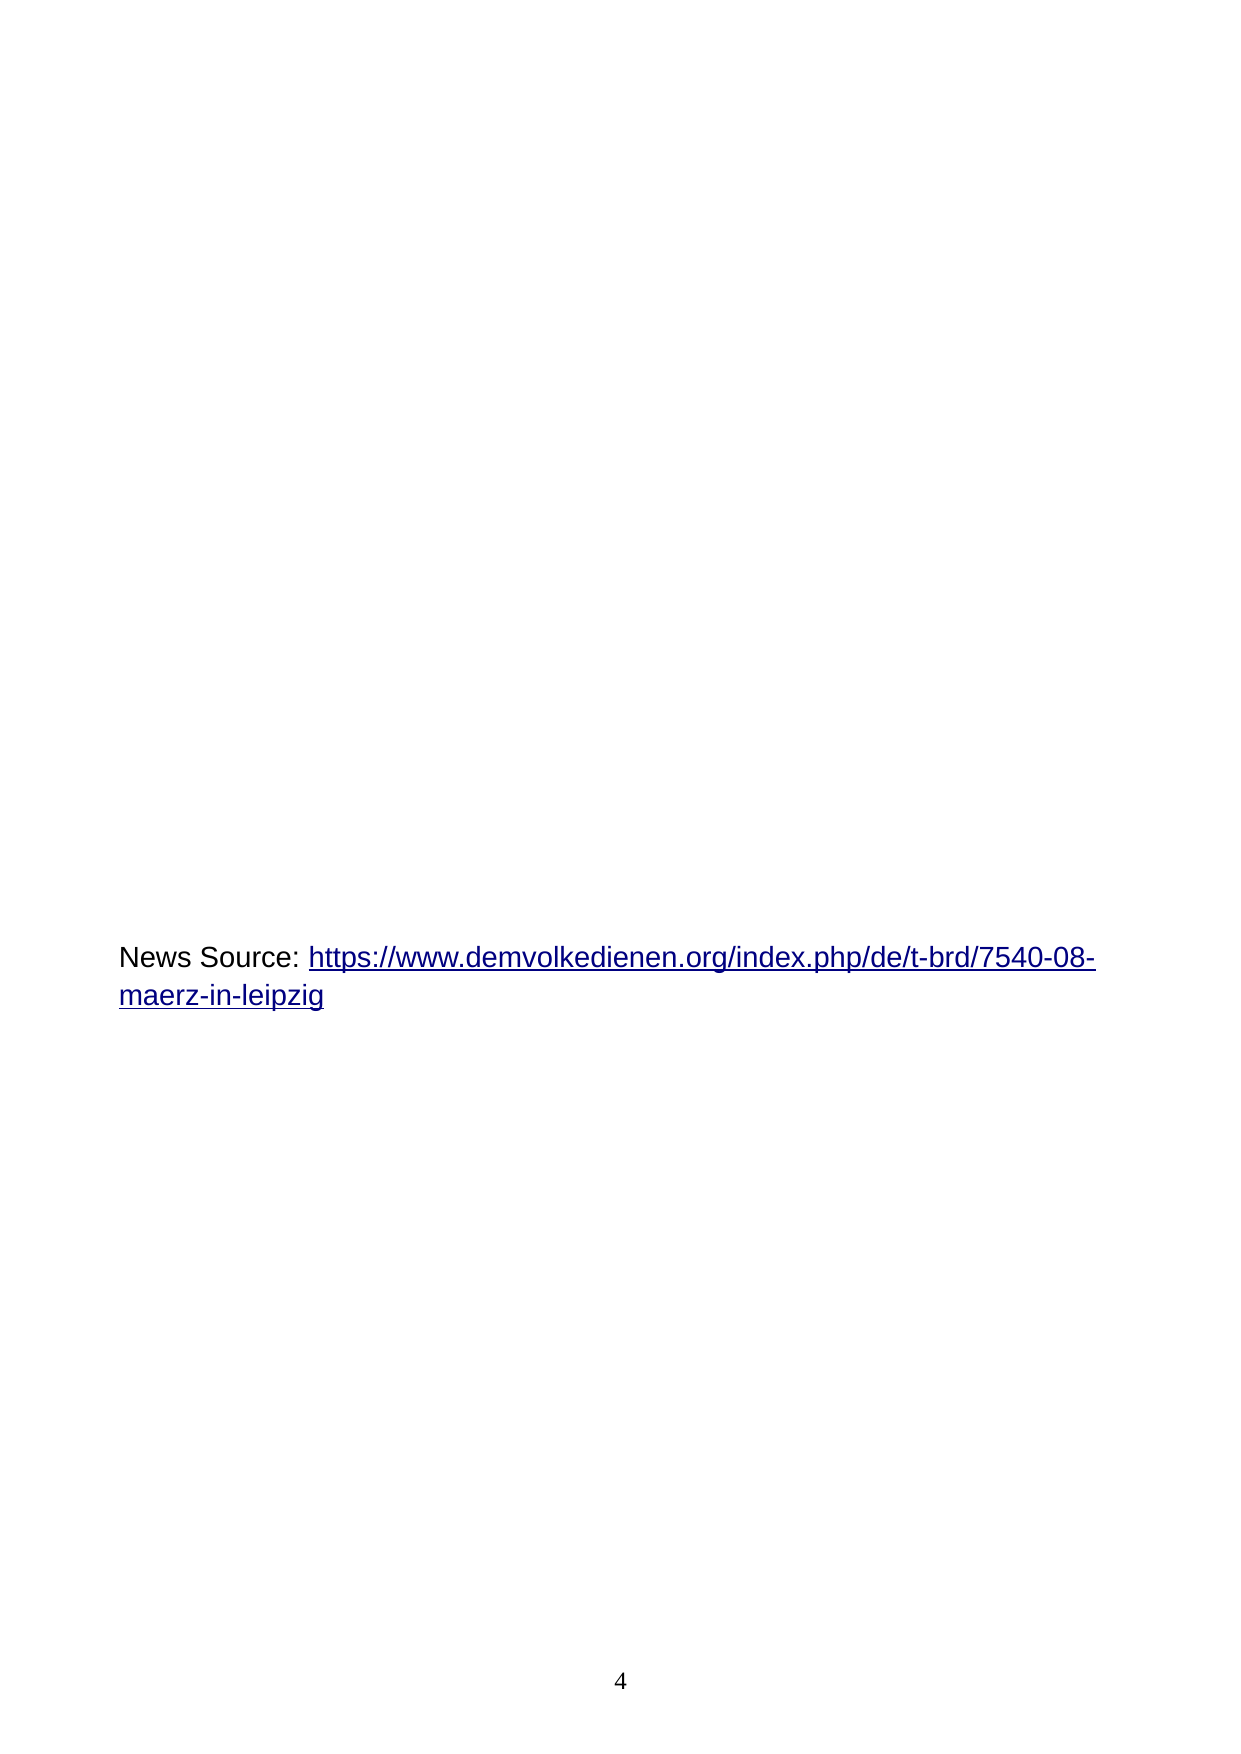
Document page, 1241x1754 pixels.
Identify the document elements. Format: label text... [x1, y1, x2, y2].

text News Source: https://www.demvolkedienen.org/index.php/de/t-brd/7540-08-maerz-in-leipzig [118, 940, 1122, 1012]
